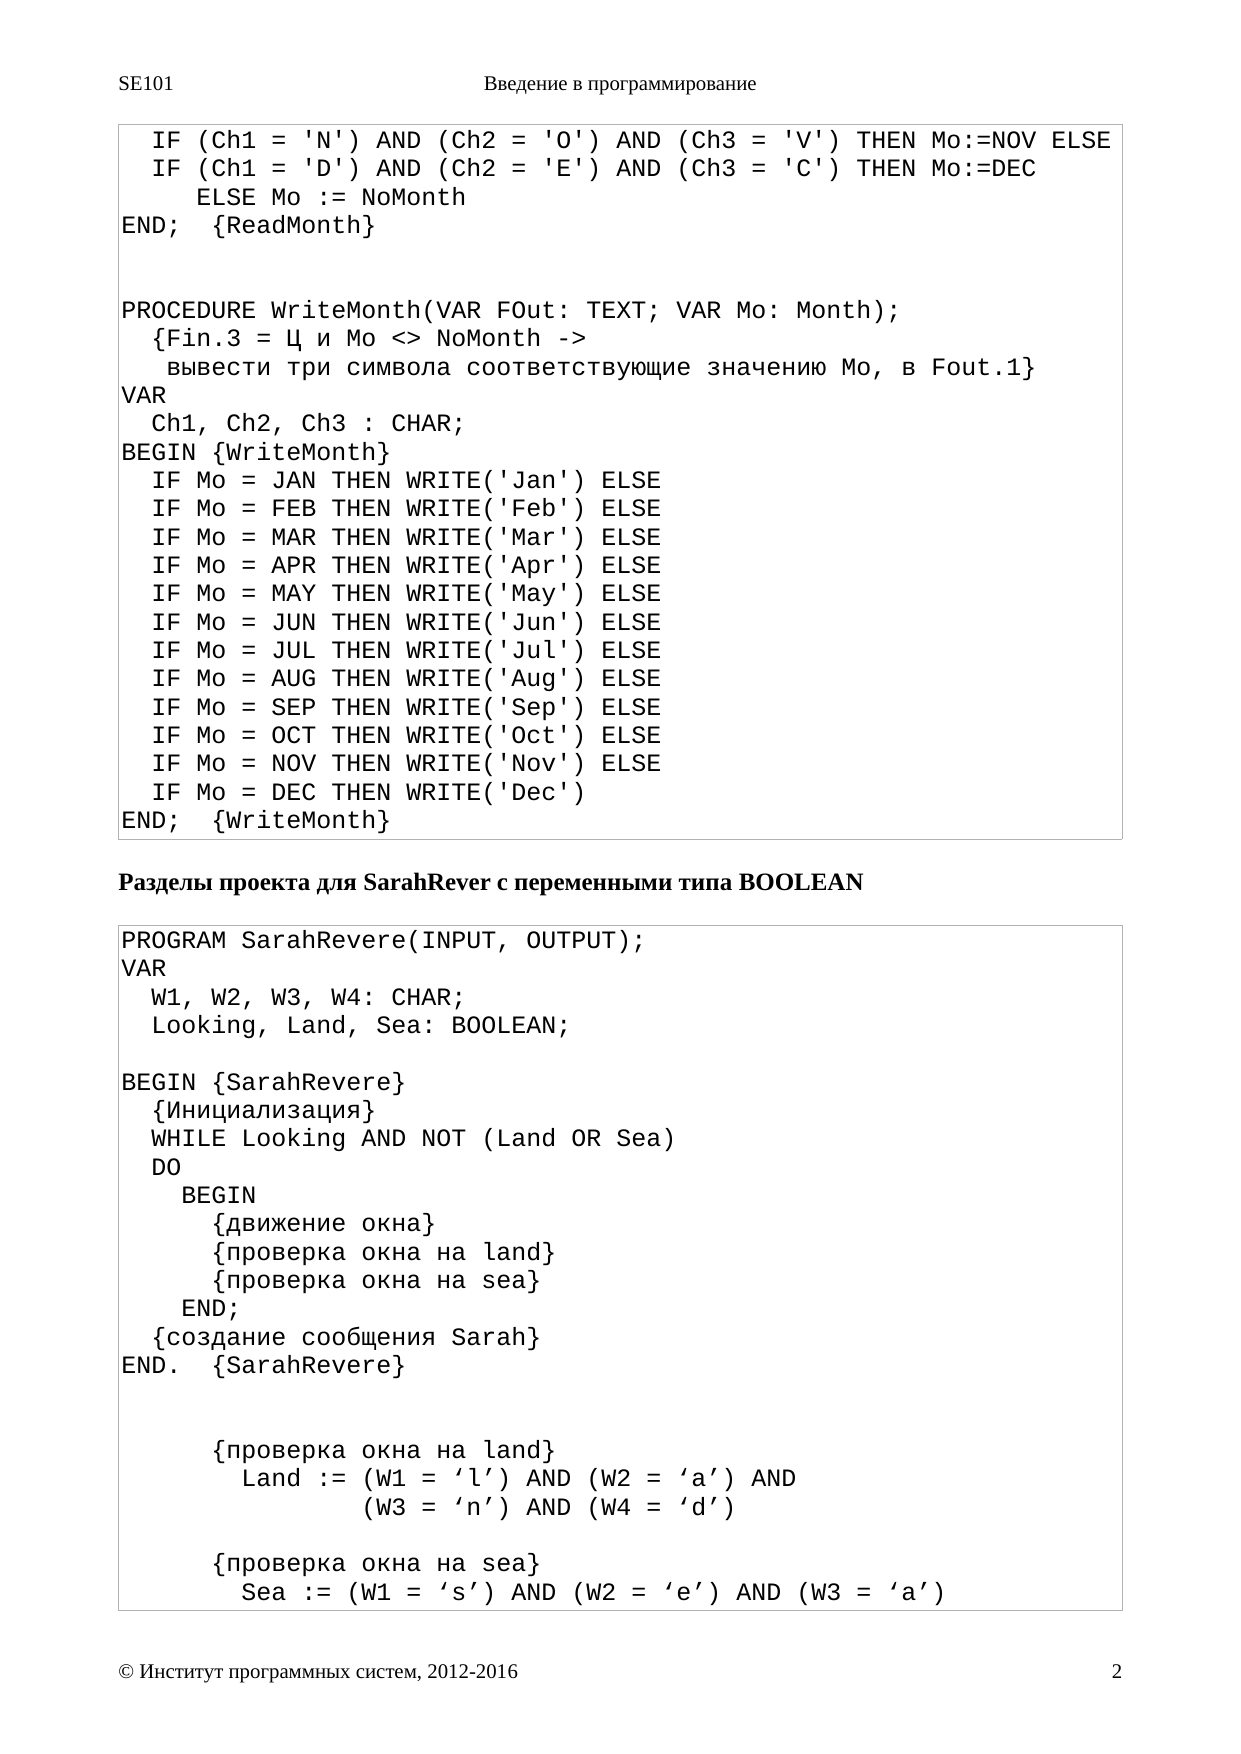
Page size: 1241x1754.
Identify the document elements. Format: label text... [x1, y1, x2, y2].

text IF Mo = DEC THEN WRITE('Dec') [119, 776, 1122, 804]
text IF Mo = MAR THEN WRITE('Mar') ELSE [119, 521, 1122, 549]
text IF (Ch1 = 'N') AND (Ch2 = 'O') AND (Ch3 = 'V') THEN Mo:=NOV ELSE [119, 125, 1122, 153]
text VAR [119, 953, 1122, 981]
text {создание сообщения Sarah} [119, 1321, 1122, 1349]
text IF Mo = JUN THEN WRITE('Jun') ELSE [119, 606, 1122, 634]
text IF Mo = JAN THEN WRITE('Jan') ELSE [119, 464, 1122, 493]
text W1, W2, W3, W4: CHAR; [119, 981, 1122, 1009]
text Разделы проекта для SarahRever с переменными типа BOOLEAN [118, 867, 1122, 896]
text PROGRAM SarahRevere(INPUT, OUTPUT); [119, 926, 1122, 953]
text IF Mo = MAY THEN WRITE('May') ELSE [119, 578, 1122, 606]
text WHILE Looking AND NOT (Land OR Sea) [119, 1123, 1122, 1151]
text Sea := (W1 = ‘s’) AND (W2 = ‘e’) AND (W3 = ‘a’) [119, 1576, 1122, 1610]
text BEGIN {WriteMonth} [119, 436, 1122, 464]
text Land := (W1 = ‘l’) AND (W2 = ‘a’) AND [119, 1463, 1122, 1491]
text Looking, Land, Sea: BOOLEAN; [119, 1009, 1122, 1041]
text IF Mo = APR THEN WRITE('Apr') ELSE [119, 549, 1122, 578]
text {проверка окна на sea} [119, 1548, 1122, 1576]
text IF Mo = FEB THEN WRITE('Feb') ELSE [119, 493, 1122, 521]
text {проверка окна на sea} [119, 1264, 1122, 1293]
text DO [119, 1151, 1122, 1179]
text IF Mo = SEP THEN WRITE('Sep') ELSE [119, 691, 1122, 719]
text END; {ReadMonth} [119, 209, 1122, 241]
text IF Mo = NOV THEN WRITE('Nov') ELSE [119, 748, 1122, 776]
text END. {SarahRevere} [119, 1349, 1122, 1381]
text BEGIN {SarahRevere} [119, 1066, 1122, 1094]
text IF Mo = JUL THEN WRITE('Jul') ELSE [119, 634, 1122, 663]
text PROCEDURE WriteMonth(VAR FOut: TEXT; VAR Mo: Month); [119, 294, 1122, 323]
text {Fin.3 = Ц и Mo <> NoMonth -> [119, 323, 1122, 351]
text Ch1, Ch2, Ch3 : CHAR; [119, 408, 1122, 436]
text {проверка окна на land} [119, 1236, 1122, 1264]
text (W3 = ‘n’) AND (W4 = ‘d’) [119, 1491, 1122, 1523]
text вывести три символа соответствующие значению Mo, в Fout.1} [119, 351, 1122, 379]
text IF (Ch1 = 'D') AND (Ch2 = 'E') AND (Ch3 = 'C') THEN Mo:=DEC [119, 153, 1122, 181]
text {Инициализация} [119, 1094, 1122, 1123]
text END; {WriteMonth} [119, 804, 1122, 839]
text BEGIN [119, 1179, 1122, 1208]
text ELSE Mo := NoMonth [119, 181, 1122, 209]
text END; [119, 1293, 1122, 1321]
text VAR [119, 379, 1122, 408]
text {движение окна} [119, 1208, 1122, 1236]
text IF Mo = OCT THEN WRITE('Oct') ELSE [119, 719, 1122, 748]
text IF Mo = AUG THEN WRITE('Aug') ELSE [119, 663, 1122, 691]
text {проверка окна на land} [119, 1434, 1122, 1463]
